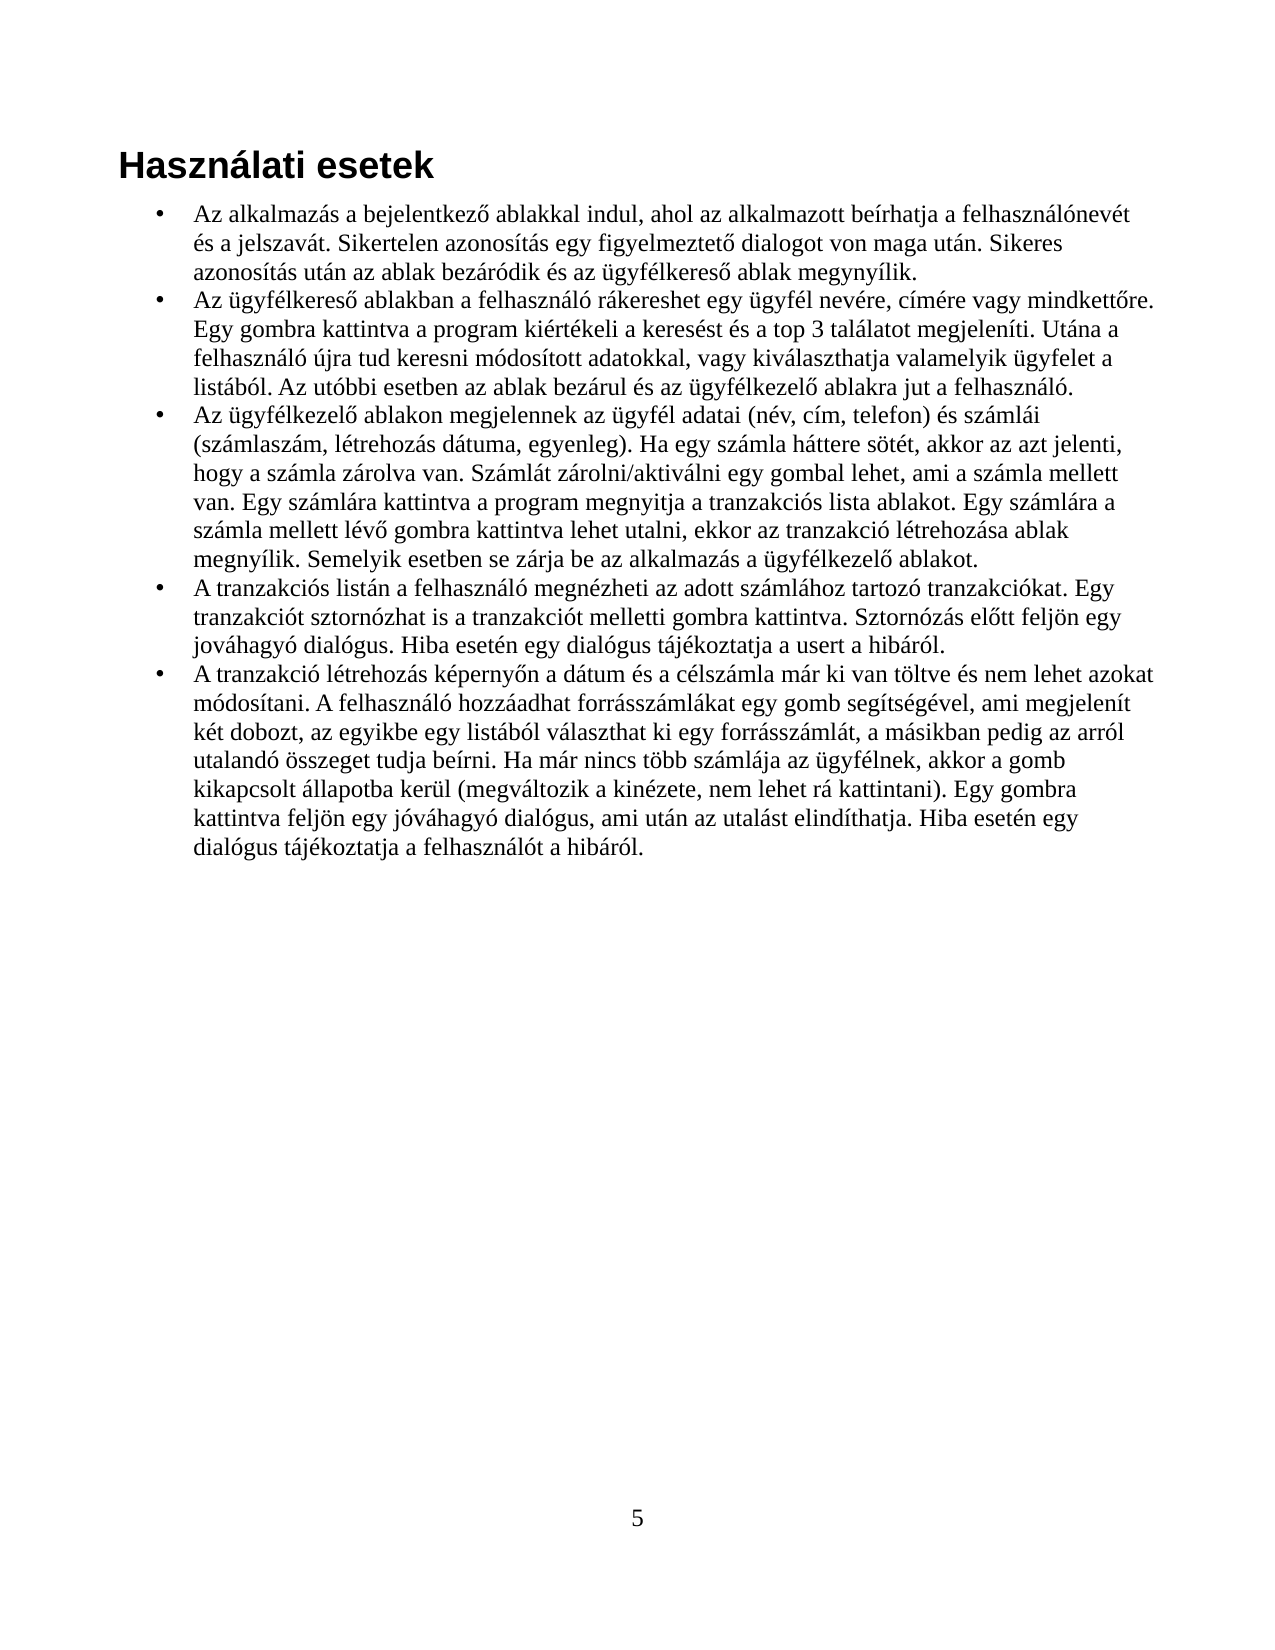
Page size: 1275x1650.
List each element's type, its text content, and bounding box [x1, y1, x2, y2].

list Az ügyfélkezelő ablakon megjelennek az ügyfél adatai (név, cím, telefon) és számlái (számlaszám, létrehozás dátuma, egyenleg). Ha egy számla háttere sötét, akkor az azt jelenti, hogy a számla zárolva van. Számlát zárolni/aktiválni egy gombal lehet, ami a számla mellett van. Egy számlára kattintva a program megnyitja a tranzakciós lista ablakot. Egy számlára a számla mellett lévő gombra kattintva lehet utalni, ekkor az tranzakció létrehozása ablak megnyílik. Semelyik esetben se zárja be az alkalmazás a ügyfélkezelő ablakot. [156, 401, 1157, 573]
list A tranzakció létrehozás képernyőn a dátum és a célszámla már ki van töltve és nem lehet azokat módosítani. A felhasználó hozzáadhat forrásszámlákat egy gomb segítségével, ami megjelenít két dobozt, az egyikbe egy listából választhat ki egy forrásszámlát, a másikban pedig az arról utalandó összeget tudja beírni. Ha már nincs több számlája az ügyfélnek, akkor a gomb kikapcsolt állapotba kerül (megváltozik a kinézete, nem lehet rá kattintani). Egy gombra kattintva feljön egy jóváhagyó dialógus, ami után az utalást elindíthatja. Hiba esetén egy dialógus tájékoztatja a felhasználót a hibáról. [156, 659, 1157, 861]
list Az alkalmazás a bejelentkező ablakkal indul, ahol az alkalmazott beírhatja a felhasználónevét és a jelszavát. Sikertelen azonosítás egy figyelmeztető dialogot von maga után. Sikeres azonosítás után az ablak bezáródik és az ügyfélkereső ablak megynyílik. [156, 199, 1157, 286]
list Az ügyfélkereső ablakban a felhasználó rákereshet egy ügyfél nevére, címére vagy mindkettőre. Egy gombra kattintva a program kiértékeli a keresést és a top 3 találatot megjeleníti. Utána a felhasználó újra tud keresni módosított adatokkal, vagy kiválaszthatja valamelyik ügyfelet a listából. Az utóbbi esetben az ablak bezárul és az ügyfélkezelő ablakra jut a felhasználó. [156, 286, 1157, 401]
list A tranzakciós listán a felhasználó megnézheti az adott számlához tartozó tranzakciókat. Egy tranzakciót sztornózhat is a tranzakciót melletti gombra kattintva. Sztornózás előtt feljön egy jováhagyó dialógus. Hiba esetén egy dialógus tájékoztatja a usert a hibáról. [156, 573, 1157, 659]
subtitle Használati esetek [118, 143, 1157, 187]
